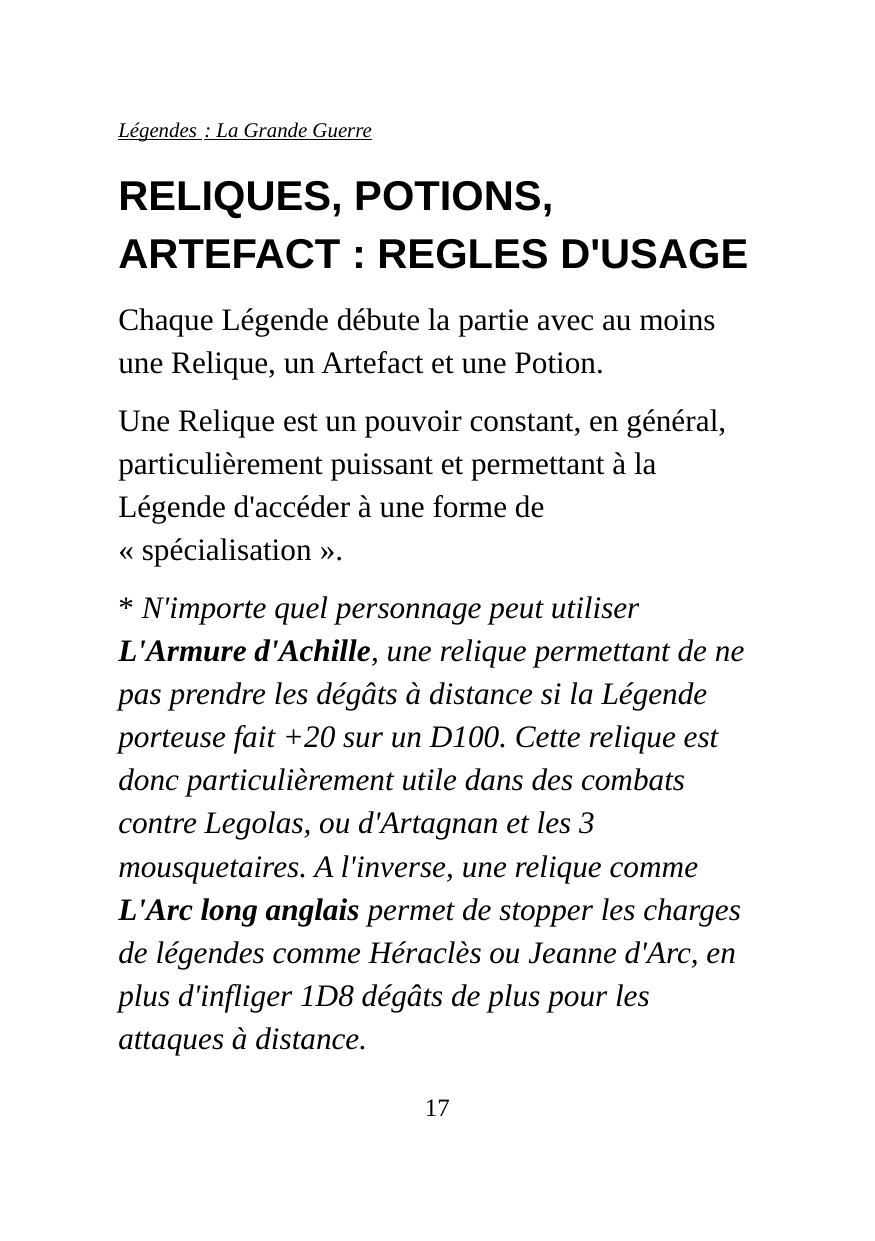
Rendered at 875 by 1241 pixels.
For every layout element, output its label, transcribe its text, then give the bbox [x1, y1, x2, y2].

text RELIQUES, POTIONS, ARTEFACT : REGLES D'USAGE [118, 172, 756, 277]
text * N'importe quel personnage peut utiliser L'Armure d'Achille, une relique permettant de ne pas prendre les dégâts à distance si la Légende porteuse fait +20 sur un D100. Cette relique est donc particulièrement utile dans des combats contre Legolas, ou d'Artagnan et les 3 mousquetaires. A l'inverse, une relique comme L'Arc long anglais permet de stopper les charges de légendes comme Héraclès ou Jeanne d'Arc, en plus d'infliger 1D8 dégâts de plus pour les attaques à distance. [118, 589, 756, 1056]
text Une Relique est un pouvoir constant, en général, particulièrement puissant et permettant à la Légende d'accéder à une forme de « spécialisation ». [118, 402, 756, 567]
text Chaque Légende débute la partie avec au moins une Relique, un Artefact et une Potion. [118, 301, 756, 380]
